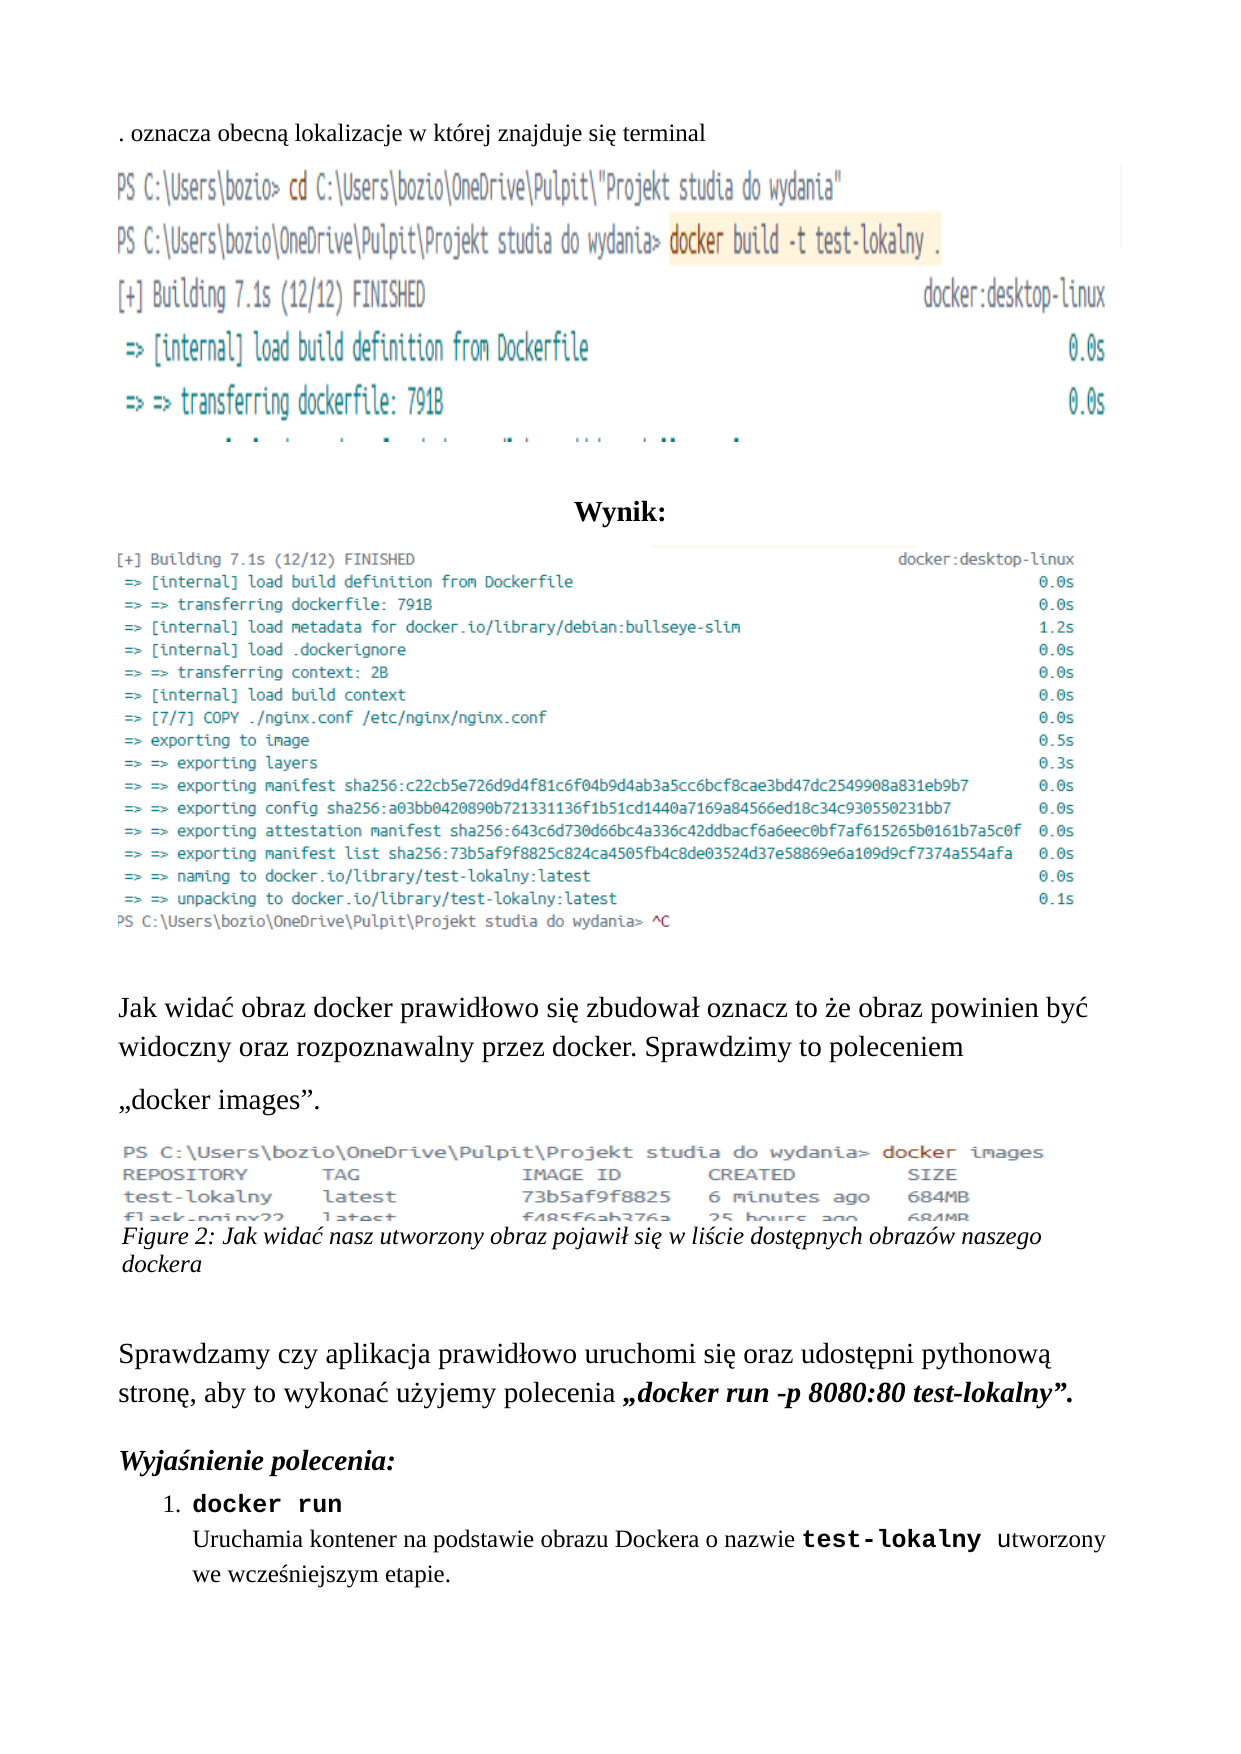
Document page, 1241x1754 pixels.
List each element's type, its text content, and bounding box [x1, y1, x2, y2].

picture [121, 1143, 1087, 1221]
picture [118, 165, 1123, 442]
text Figure 2: Jak widać nasz utworzony obraz pojawił się w liście dostępnych obrazów naszego dockera [122, 1221, 1087, 1278]
text [122, 1131, 1087, 1143]
text Jak widać obraz docker prawidłowo się zbudował oznacz to że obraz powinien być widoczny oraz rozpoznawalny przez docker. Sprawdzimy to poleceniem [118, 990, 1122, 1062]
text „docker images”. [118, 1082, 1122, 1115]
text Sprawdzamy czy aplikacja prawidłowo uruchomi się oraz udostępni pythonową stronę, aby to wykonać użyjemy polecenia „docker run -p 8080:80 test-lokalny”. [118, 1336, 1122, 1408]
text . oznacza obecną lokalizacje w której znajduje się terminal [118, 118, 1122, 147]
list docker run Uruchamia kontener na podstawie obrazu Dockera o nazwie test-lokalny utworzony we wcześniejszym etapie. [162, 1489, 1122, 1588]
picture [118, 546, 1123, 932]
text Wynik: [118, 494, 1122, 527]
subtitle Wyjaśnienie polecenia: [118, 1443, 1122, 1476]
